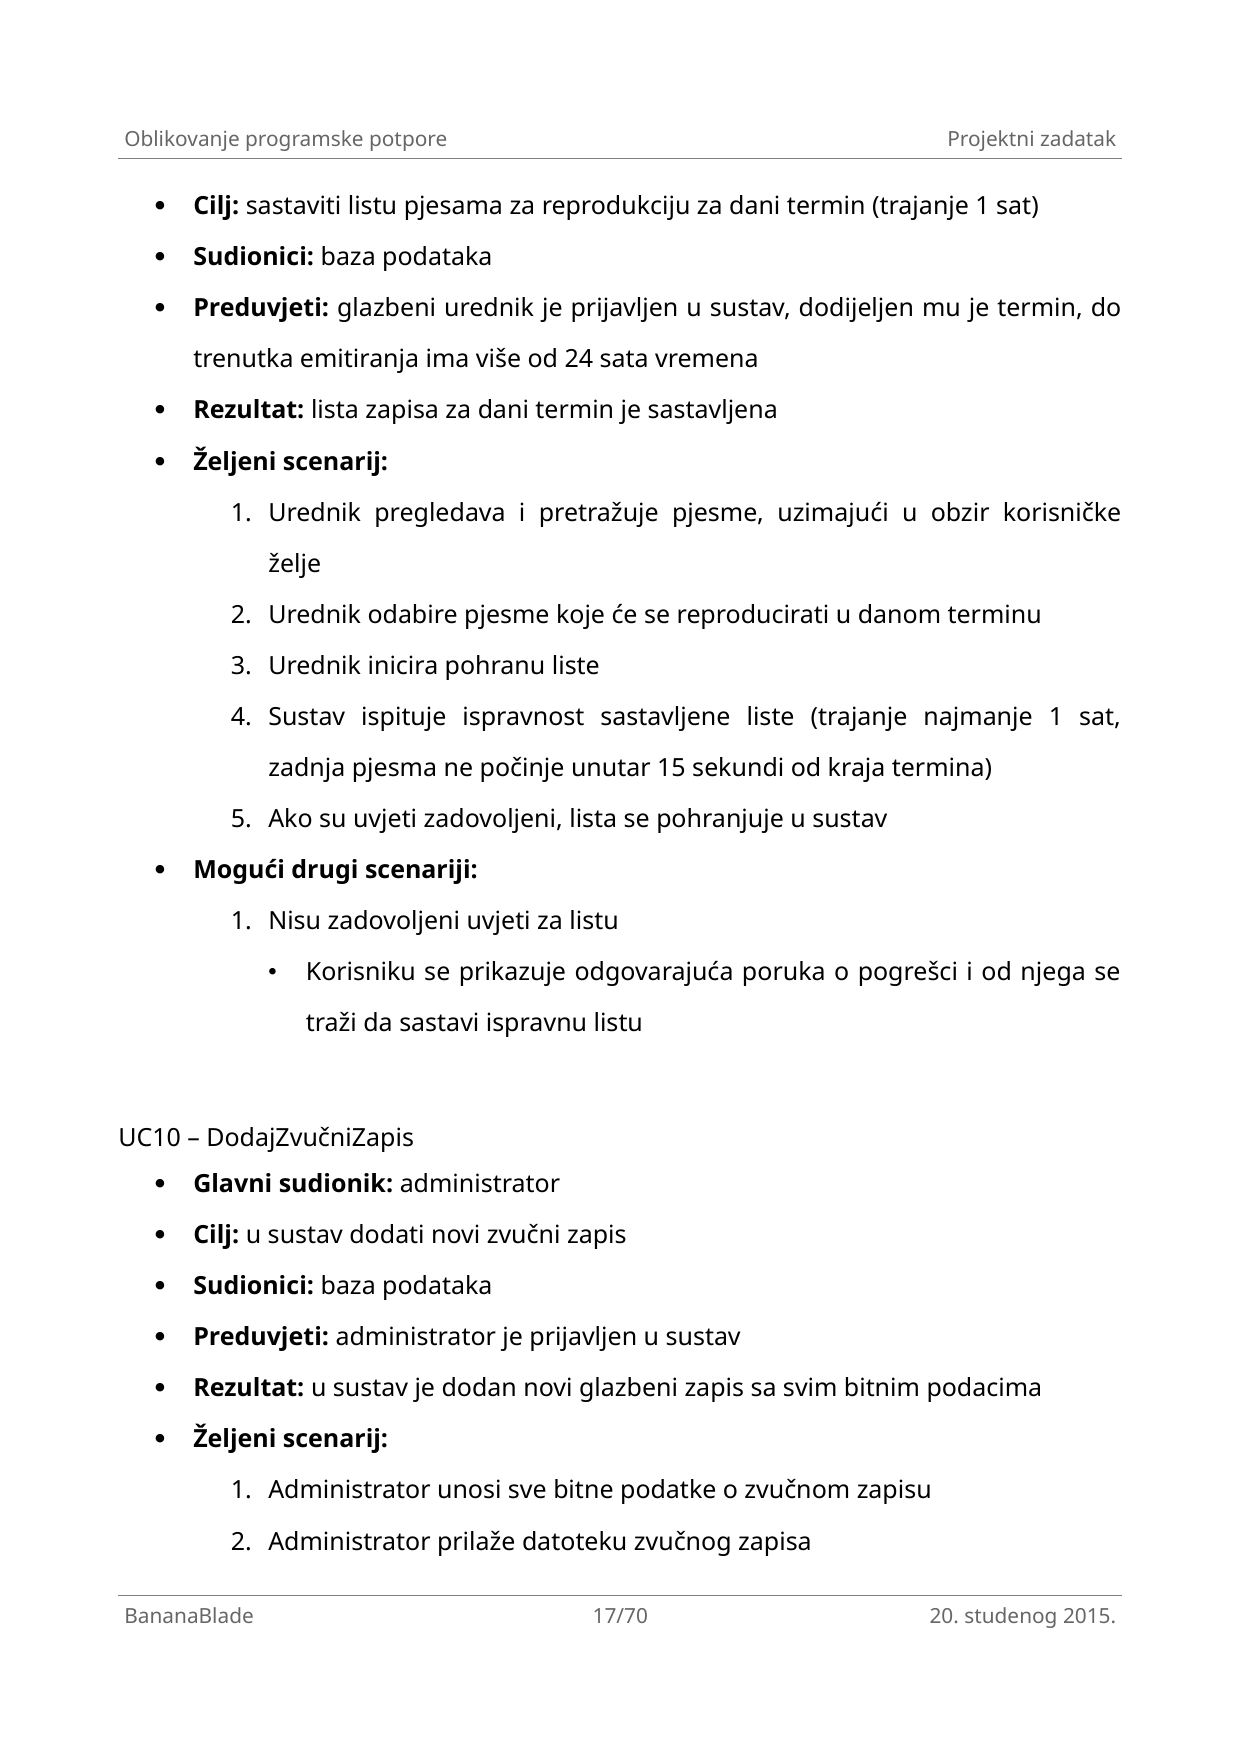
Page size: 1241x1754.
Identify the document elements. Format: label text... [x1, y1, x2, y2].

list Urednik pregledava i pretražuje pjesme, uzimajući u obzir korisničke želje [231, 494, 1122, 579]
list Željeni scenarij: [156, 443, 1122, 477]
list Korisniku se prikazuje odgovarajuća poruka o pogrešci i od njega se traži da sastavi ispravnu listu [268, 954, 1122, 1039]
list Glavni sudionik: administrator [156, 1166, 1122, 1200]
list Nisu zadovoljeni uvjeti za listu [231, 903, 1122, 937]
list Sudionici: baza podataka [156, 239, 1122, 273]
list Cilj: sastaviti listu pjesama za reprodukciju za dani termin (trajanje 1 sat) [156, 188, 1122, 222]
list Administrator unosi sve bitne podatke o zvučnom zapisu [231, 1472, 1122, 1506]
list Mogući drugi scenariji: [156, 852, 1122, 886]
subtitle UC10 – DodajZvučniZapis [118, 1119, 1122, 1153]
list Preduvjeti: glazbeni urednik je prijavljen u sustav, dodijeljen mu je termin, do trenutka emitiranja ima više od 24 sata vremena [156, 290, 1122, 375]
list Sudionici: baza podataka [156, 1268, 1122, 1302]
list Sustav ispituje ispravnost sastavljene liste (trajanje najmanje 1 sat, zadnja pjesma ne počinje unutar 15 sekundi od kraja termina) [231, 698, 1122, 783]
list Administrator prilaže datoteku zvučnog zapisa [231, 1523, 1122, 1557]
list Rezultat: lista zapisa za dani termin je sastavljena [156, 392, 1122, 426]
list Preduvjeti: administrator je prijavljen u sustav [156, 1319, 1122, 1353]
list Željeni scenarij: [156, 1421, 1122, 1455]
list Urednik inicira pohranu liste [231, 647, 1122, 681]
list Urednik odabire pjesme koje će se reproducirati u danom terminu [231, 596, 1122, 630]
list Ako su uvjeti zadovoljeni, lista se pohranjuje u sustav [231, 801, 1122, 834]
list Cilj: u sustav dodati novi zvučni zapis [156, 1217, 1122, 1251]
list Rezultat: u sustav je dodan novi glazbeni zapis sa svim bitnim podacima [156, 1370, 1122, 1404]
